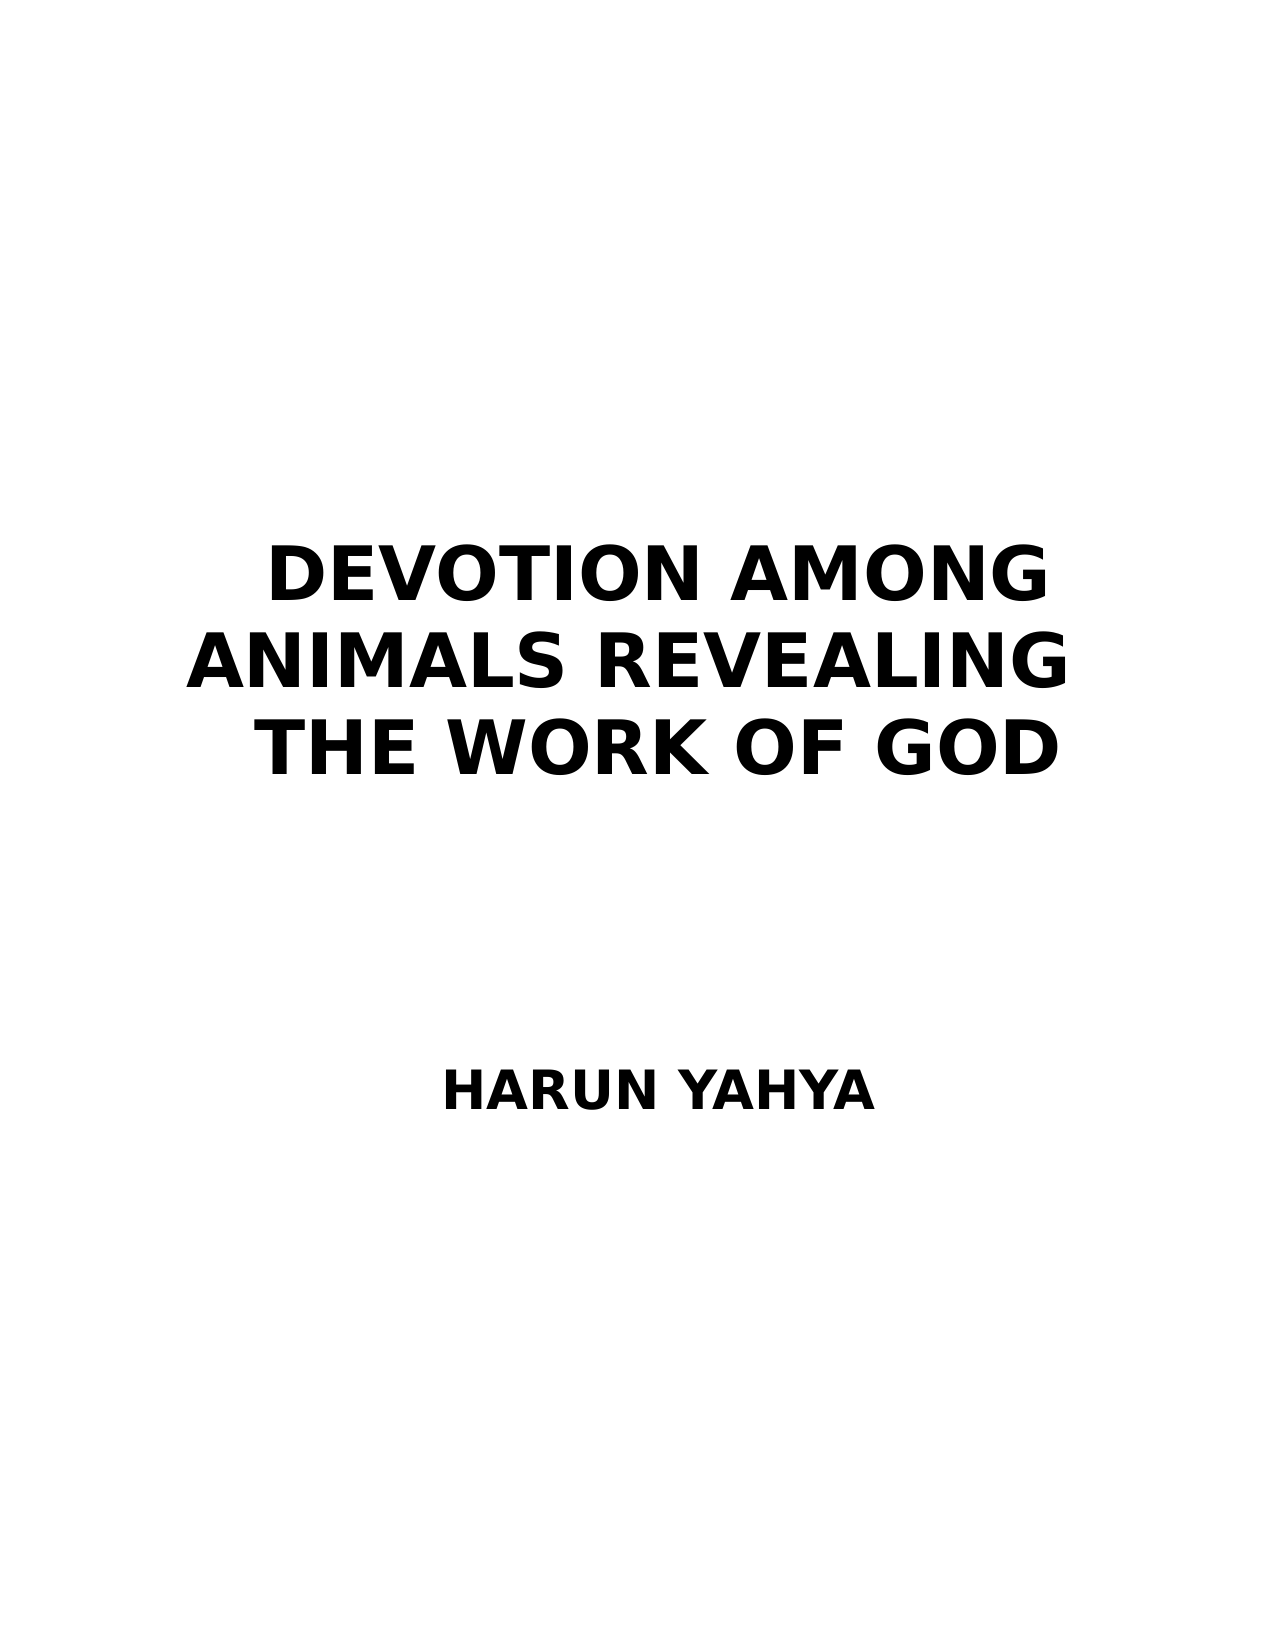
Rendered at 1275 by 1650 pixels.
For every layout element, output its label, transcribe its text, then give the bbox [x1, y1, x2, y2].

subtitle THE WORK OF GOD [112, 705, 1145, 792]
text HARUN YAHYA [112, 1059, 1145, 1122]
subtitle DEVOTION AMONG ANIMALS REVEALING [112, 531, 1145, 705]
